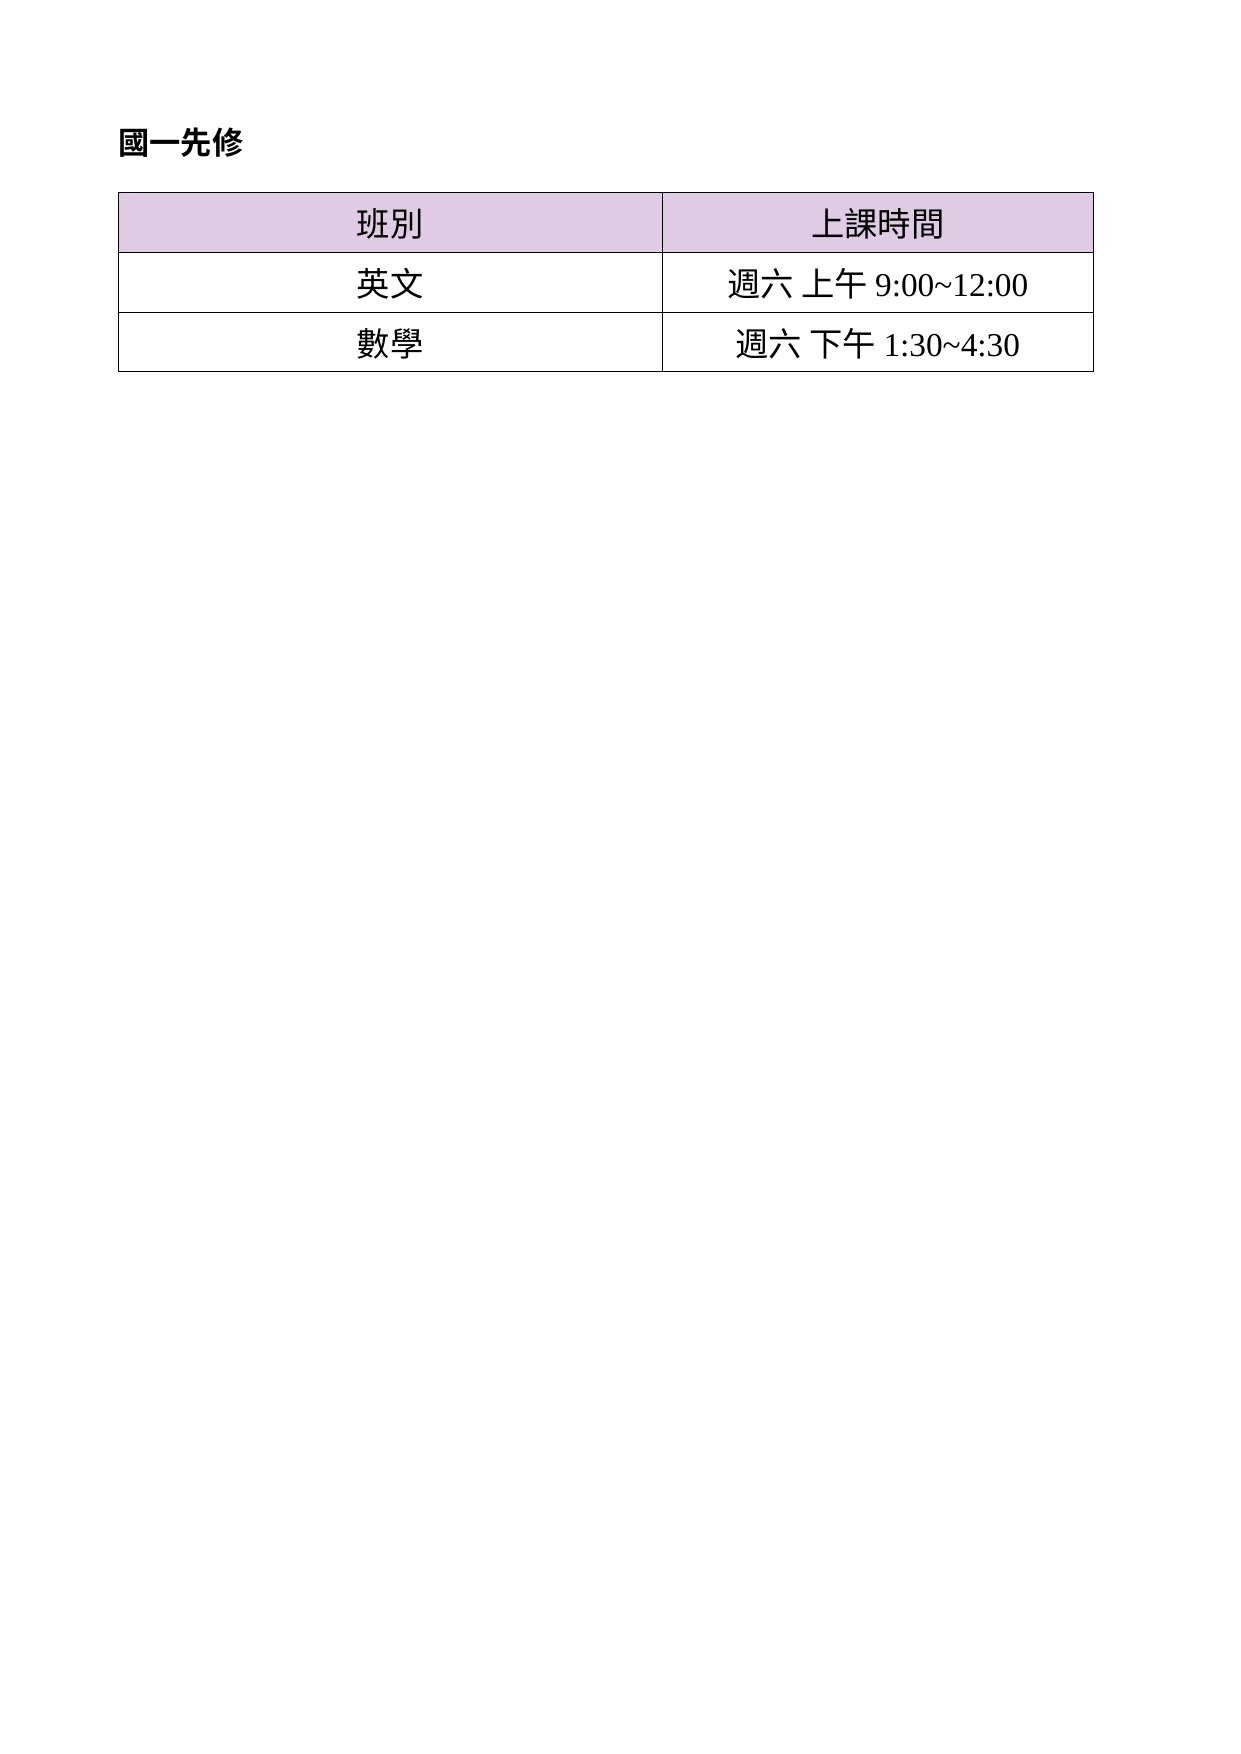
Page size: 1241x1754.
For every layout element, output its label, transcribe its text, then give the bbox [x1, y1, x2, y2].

table_cell 數學 [119, 313, 662, 371]
table_cell 週六 上午 9:00~12:00 [663, 253, 1093, 312]
table_cell 英文 [119, 253, 662, 312]
table_cell 週六 下午 1:30~4:30 [663, 313, 1093, 371]
text 國一先修 [118, 118, 1122, 163]
table_header 班別 [119, 193, 662, 252]
table_header 上課時間 [663, 193, 1093, 252]
